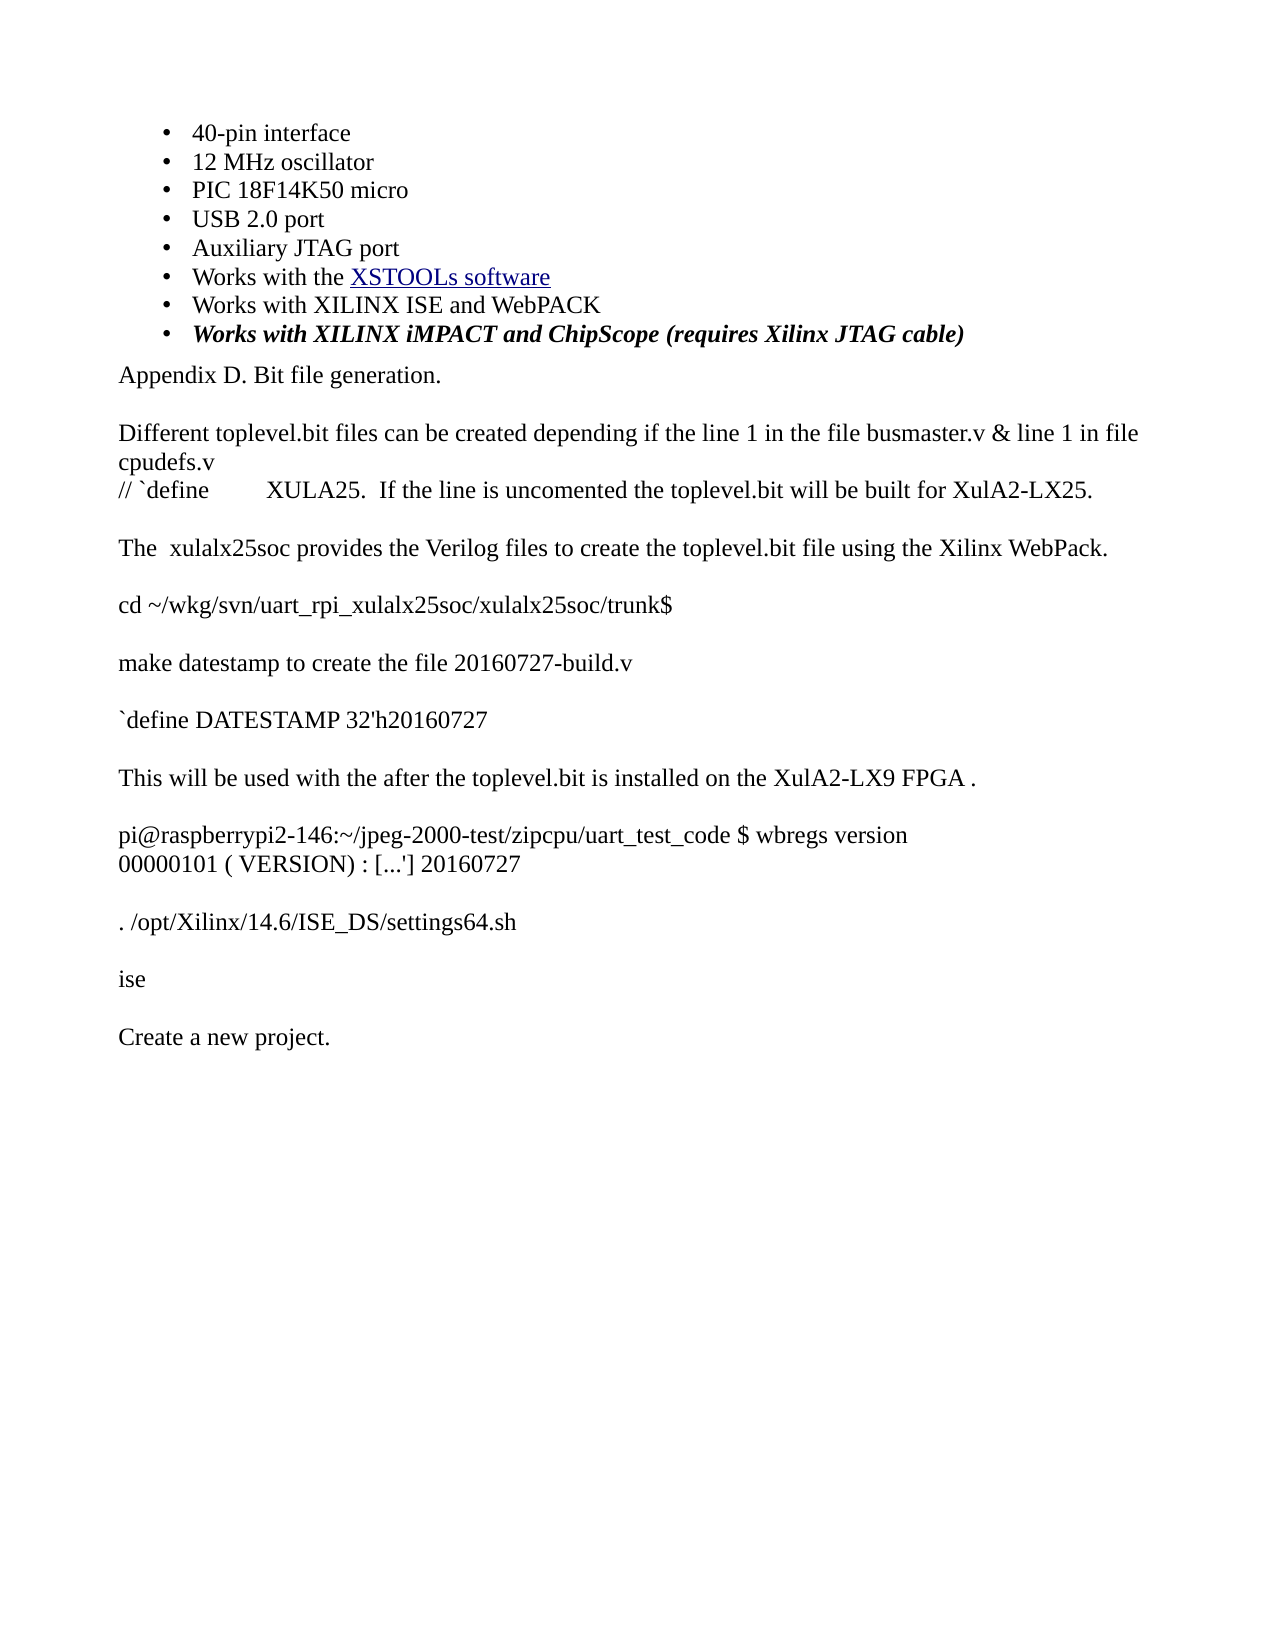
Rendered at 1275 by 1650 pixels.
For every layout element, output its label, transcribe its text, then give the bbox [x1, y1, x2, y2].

text The xulalx25soc provides the Verilog files to create the toplevel.bit file using the Xilinx WebPack. [118, 533, 1157, 562]
text This will be used with the after the toplevel.bit is installed on the XulA2-LX9 FPGA . [118, 763, 1157, 792]
list Works with XILINX iMPACT and ChipScope (requires Xilinx JTAG cable) [162, 319, 1157, 348]
text // `define XULA25. If the line is uncomented the toplevel.bit will be built for XulA2-LX25. [118, 476, 1157, 504]
text 00000101 ( VERSION) : [...'] 20160727 [118, 849, 1157, 878]
text Different toplevel.bit files can be created depending if the line 1 in the file busmaster.v & line 1 in file [118, 418, 1157, 447]
list PIC 18F14K50 micro [162, 176, 1157, 204]
list 12 MHz oscillator [162, 147, 1157, 176]
list Works with the XSTOOLs software [162, 262, 1157, 291]
text Appendix D. Bit file generation. [118, 361, 1157, 389]
list 40-pin interface [162, 118, 1157, 147]
text cd ~/wkg/svn/uart_rpi_xulalx25soc/xulalx25soc/trunk$ [118, 591, 1157, 619]
list Works with XILINX ISE and WebPACK [162, 291, 1157, 319]
text ise [118, 964, 1157, 993]
list Auxiliary JTAG port [162, 233, 1157, 262]
text `define DATESTAMP 32'h20160727 [118, 706, 1157, 734]
text pi@raspberrypi2-146:~/jpeg-2000-test/zipcpu/uart_test_code $ wbregs version [118, 821, 1157, 849]
list USB 2.0 port [162, 204, 1157, 233]
text . /opt/Xilinx/14.6/ISE_DS/settings64.sh [118, 907, 1157, 936]
text Create a new project. [118, 1022, 1157, 1051]
text cpudefs.v [118, 447, 1157, 476]
text make datestamp to create the file 20160727-build.v [118, 648, 1157, 677]
